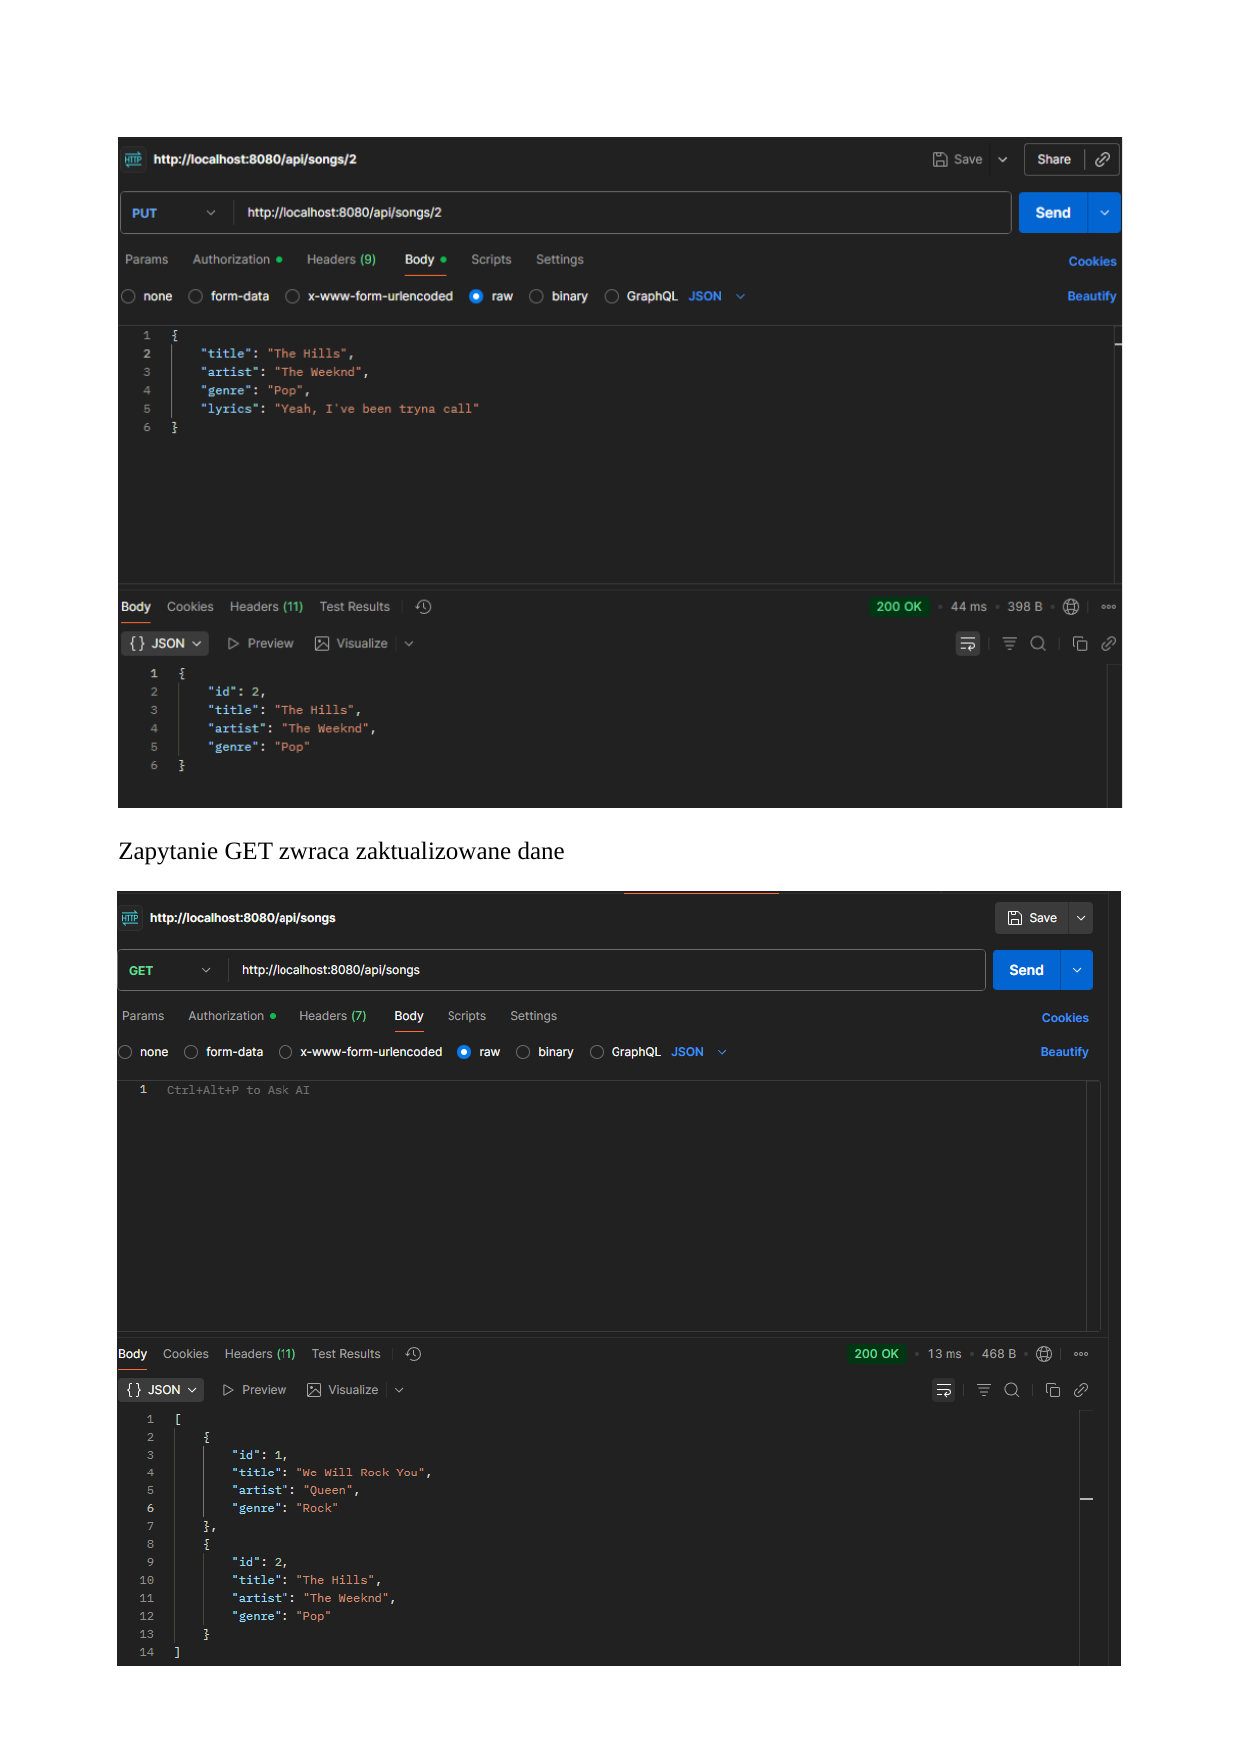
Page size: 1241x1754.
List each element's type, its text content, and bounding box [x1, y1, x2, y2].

picture [118, 137, 1123, 808]
picture [117, 891, 1121, 1666]
text Zapytanie GET zwraca zaktualizowane dane [118, 836, 1122, 865]
